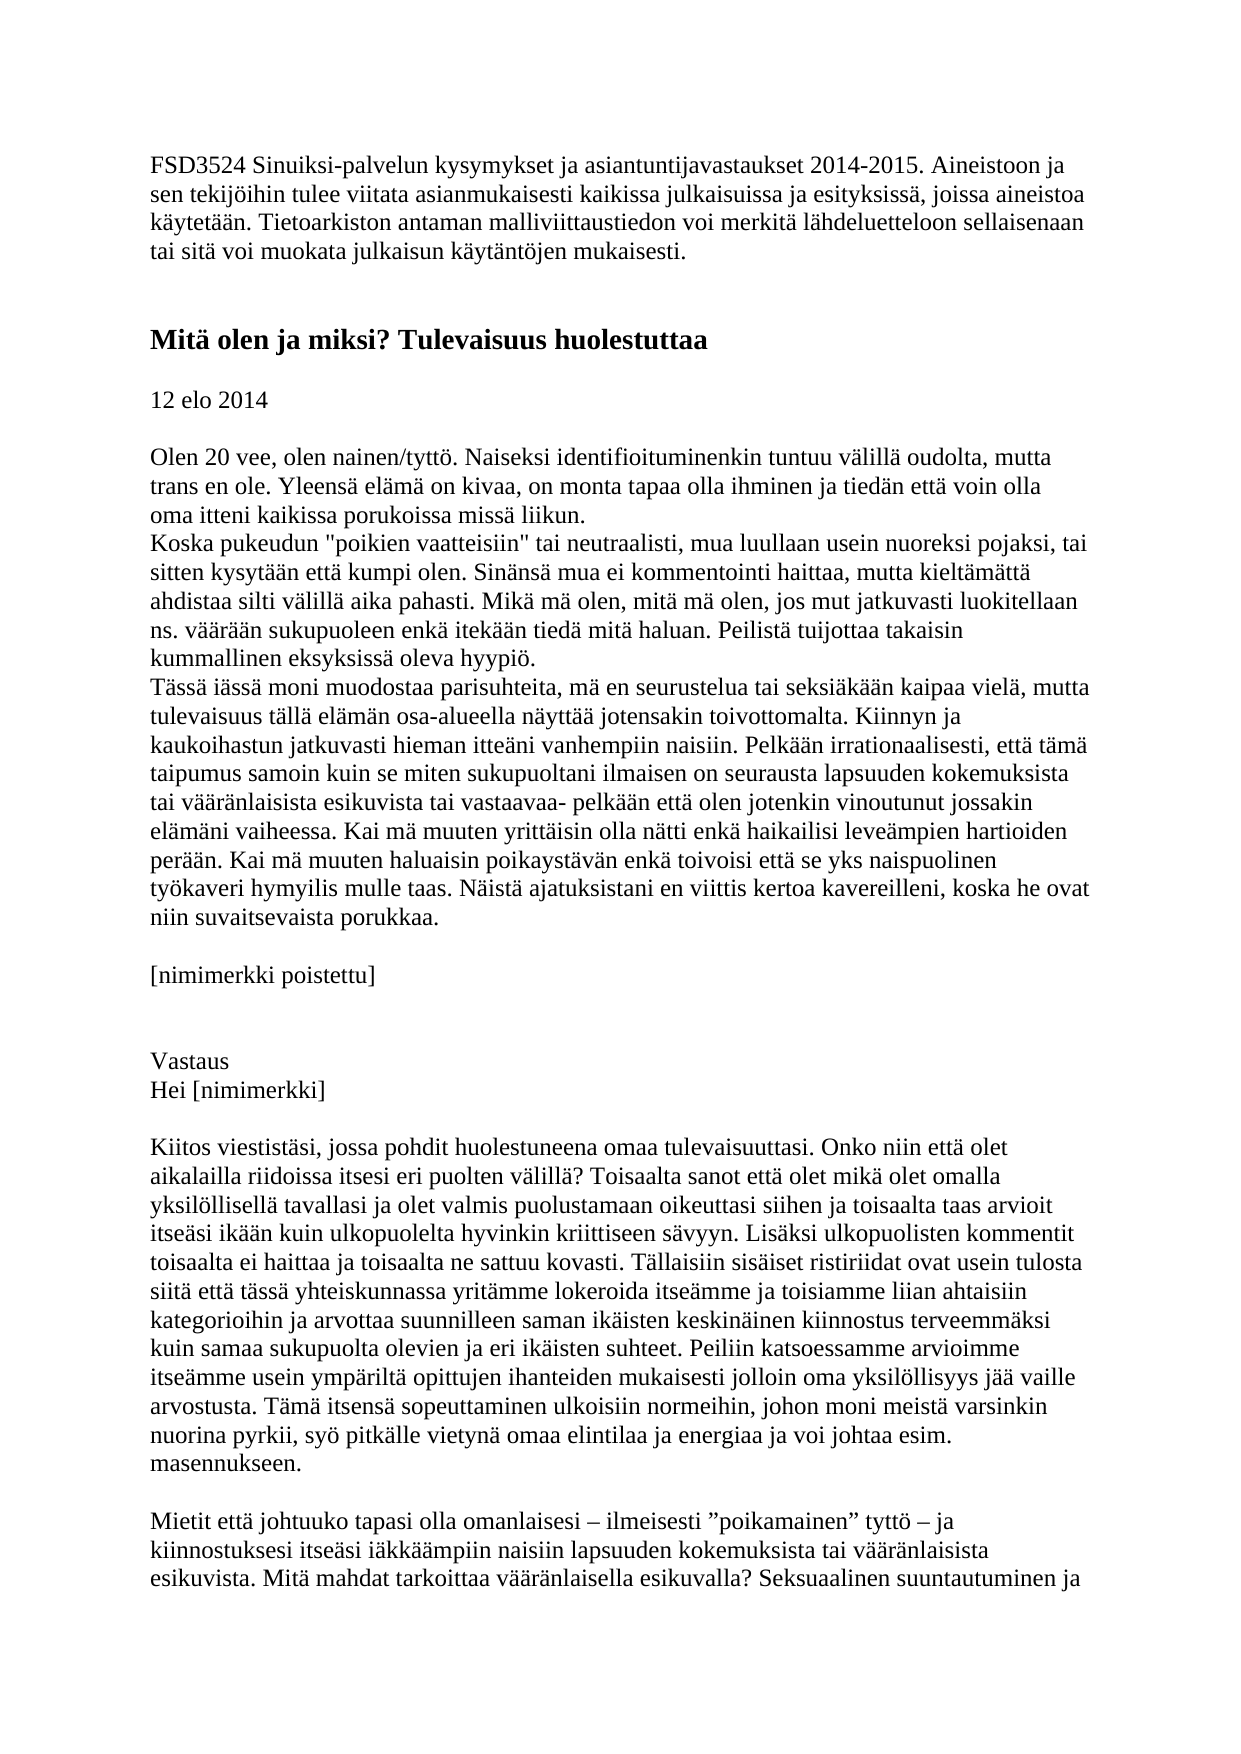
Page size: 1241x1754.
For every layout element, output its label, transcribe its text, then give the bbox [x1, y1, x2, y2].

text FSD3524 Sinuiksi-palvelun kysymykset ja asiantuntijavastaukset 2014-2015. Aineistoon ja sen tekijöihin tulee viitata asianmukaisesti kaikissa julkaisuissa ja esityksissä, joissa aineistoa käytetään. Tietoarkiston antaman malliviittaustiedon voi merkitä lähdeluetteloon sellaisenaan tai sitä voi muokata julkaisun käytäntöjen mukaisesti. [150, 150, 1090, 265]
text Mitä olen ja miksi? Tulevaisuus huolestuttaa [150, 322, 1090, 356]
text [nimimerkki poistettu] [150, 960, 1090, 988]
text Vastaus [150, 1046, 1090, 1075]
text Olen 20 vee, olen nainen/tyttö. Naiseksi identifioituminenkin tuntuu välillä oudolta, mutta trans en ole. Yleensä elämä on kivaa, on monta tapaa olla ihminen ja tiedän että voin olla oma itteni kaikissa porukoissa missä liikun. Koska pukeudun "poikien vaatteisiin" tai neutraalisti, mua luullaan usein nuoreksi pojaksi, tai sitten kysytään että kumpi olen. Sinänsä mua ei kommentointi haittaa, mutta kieltämättä ahdistaa silti välillä aika pahasti. Mikä mä olen, mitä mä olen, jos mut jatkuvasti luokitellaan ns. väärään sukupuoleen enkä itekään tiedä mitä haluan. Peilistä tuijottaa takaisin kummallinen eksyksissä oleva hyypiö. Tässä iässä moni muodostaa parisuhteita, mä en seurustelua tai seksiäkään kaipaa vielä, mutta tulevaisuus tällä elämän osa-alueella näyttää jotensakin toivottomalta. Kiinnyn ja kaukoihastun jatkuvasti hieman itteäni vanhempiin naisiin. Pelkään irrationaalisesti, että tämä taipumus samoin kuin se miten sukupuoltani ilmaisen on seurausta lapsuuden kokemuksista tai vääränlaisista esikuvista tai vastaavaa- pelkään että olen jotenkin vinoutunut jossakin elämäni vaiheessa. Kai mä muuten yrittäisin olla nätti enkä haikailisi leveämpien hartioiden perään. Kai mä muuten haluaisin poikaystävän enkä toivoisi että se yks naispuolinen työkaveri hymyilis mulle taas. Näistä ajatuksistani en viittis kertoa kavereilleni, koska he ovat niin suvaitsevaista porukkaa. [150, 442, 1090, 931]
text Hei [nimimerkki] Kiitos viestistäsi, jossa pohdit huolestuneena omaa tulevaisuuttasi. Onko niin että olet aikalailla riidoissa itsesi eri puolten välillä? Toisaalta sanot että olet mikä olet omalla yksilöllisellä tavallasi ja olet valmis puolustamaan oikeuttasi siihen ja toisaalta taas arvioit itseäsi ikään kuin ulkopuolelta hyvinkin kriittiseen sävyyn. Lisäksi ulkopuolisten kommentit toisaalta ei haittaa ja toisaalta ne sattuu kovasti. Tällaisiin sisäiset ristiriidat ovat usein tulosta siitä että tässä yhteiskunnassa yritämme lokeroida itseämme ja toisiamme liian ahtaisiin kategorioihin ja arvottaa suunnilleen saman ikäisten keskinäinen kiinnostus terveemmäksi kuin samaa sukupuolta olevien ja eri ikäisten suhteet. Peiliin katsoessamme arvioimme itseämme usein ympäriltä opittujen ihanteiden mukaisesti jolloin oma yksilöllisyys jää vaille arvostusta. Tämä itsensä sopeuttaminen ulkoisiin normeihin, johon moni meistä varsinkin nuorina pyrkii, syö pitkälle vietynä omaa elintilaa ja energiaa ja voi johtaa esim. masennukseen. Mietit että johtuuko tapasi olla omanlaisesi – ilmeisesti ”poikamainen” tyttö – ja kiinnostuksesi itseäsi iäkkäämpiin naisiin lapsuuden kokemuksista tai vääränlaisista esikuvista. Mitä mahdat tarkoittaa vääränlaisella esikuvalla? Seksuaalinen suuntautuminen ja [150, 1075, 1090, 1592]
text 12 elo 2014 [150, 385, 1090, 413]
